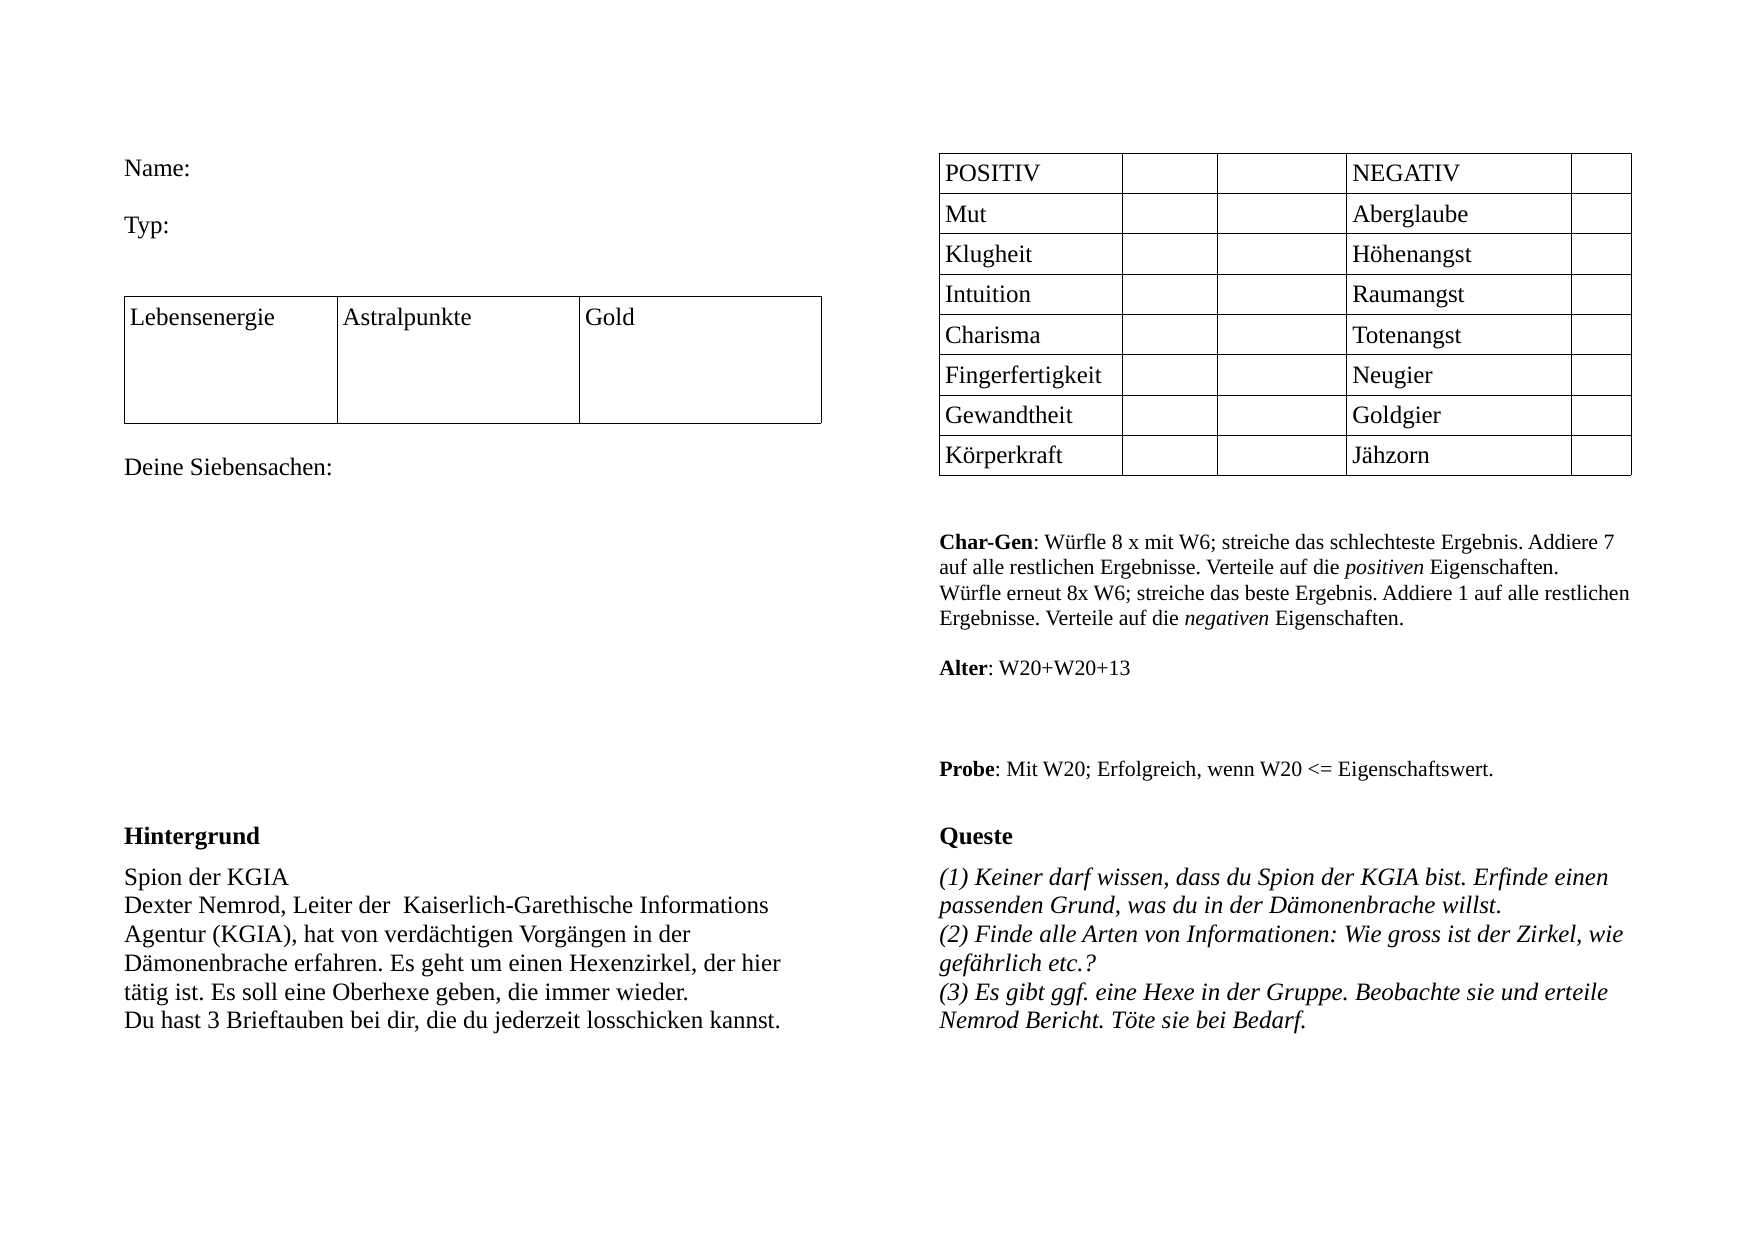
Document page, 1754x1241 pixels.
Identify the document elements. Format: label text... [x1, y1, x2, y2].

table_cell [1572, 275, 1631, 314]
table_header Lebensenergie [125, 297, 337, 423]
table_cell [1218, 396, 1346, 435]
table_cell [1218, 315, 1346, 354]
table_header [1572, 154, 1631, 193]
table_header [1123, 154, 1217, 193]
table_cell Hintergrund [118, 816, 827, 856]
table_cell [1123, 396, 1217, 435]
table_cell Klugheit [940, 234, 1122, 273]
table_cell [827, 816, 933, 856]
table_header [827, 147, 933, 816]
table_header Gold [580, 297, 821, 423]
table_cell [1572, 396, 1631, 435]
table_cell [1123, 194, 1217, 233]
table_cell Totenangst [1347, 315, 1571, 354]
table_header Char-Gen: Würfle 8 x mit W6; streiche das schlechteste Ergebnis. Addiere 7 auf alle restlichen Ergebnisse. Verteile auf die positiven Eigenschaften. Würfle erneut 8x W6; streiche das beste Ergebnis. Addiere 1 auf alle restlichen Ergebnisse. Verteile auf die negativen Eigenschaften. Alter: W20+W20+13 Probe: Mit W20; Erfolgreich, wenn W20 <= Eigenschaftswert. [933, 147, 1636, 816]
table_cell Mut [940, 194, 1122, 233]
table_cell Charisma [940, 315, 1122, 354]
table_cell Neugier [1347, 355, 1571, 394]
table_cell [1572, 355, 1631, 394]
table_header POSITIV [940, 154, 1122, 193]
table_cell [1218, 436, 1346, 475]
table_cell [1572, 315, 1631, 354]
table_cell [1123, 275, 1217, 314]
table_cell [1572, 436, 1631, 475]
table_cell Höhenangst [1347, 234, 1571, 273]
table_header NEGATIV [1347, 154, 1571, 193]
table_cell Jähzorn [1347, 436, 1571, 475]
table_cell Fingerfertigkeit [940, 355, 1122, 394]
table_cell [1123, 315, 1217, 354]
table_cell [1218, 234, 1346, 273]
table_cell [1218, 355, 1346, 394]
table_header [1218, 154, 1346, 193]
table_cell [1123, 234, 1217, 273]
table_cell [1572, 194, 1631, 233]
table_header Name: Typ: Deine Siebensachen: [118, 147, 827, 816]
table_cell (1) Keiner darf wissen, dass du Spion der KGIA bist. Erfinde einen passenden Grund, was du in der Dämonenbrache willst. (2) Finde alle Arten von Informationen: Wie gross ist der Zirkel, wie gefährlich etc.? (3) Es gibt ggf. eine Hexe in der Gruppe. Beobachte sie und erteile Nemrod Bericht. Töte sie bei Bedarf. [933, 856, 1636, 1040]
table_cell Queste [933, 816, 1636, 856]
table_cell [1123, 436, 1217, 475]
table_cell Intuition [940, 275, 1122, 314]
table_cell Gewandtheit [940, 396, 1122, 435]
table_cell [827, 856, 933, 1040]
table_cell Aberglaube [1347, 194, 1571, 233]
table_cell Körperkraft [940, 436, 1122, 475]
table_cell Raumangst [1347, 275, 1571, 314]
table_cell Spion der KGIA Dexter Nemrod, Leiter der Kaiserlich-Garethische Informations Agentur (KGIA), hat von verdächtigen Vorgängen in der Dämonenbrache erfahren. Es geht um einen Hexenzirkel, der hier tätig ist. Es soll eine Oberhexe geben, die immer wieder. Du hast 3 Brieftauben bei dir, die du jederzeit losschicken kannst. [118, 856, 827, 1040]
table_cell [1572, 234, 1631, 273]
table_cell Goldgier [1347, 396, 1571, 435]
table_header Astralpunkte [338, 297, 579, 423]
table_cell [1123, 355, 1217, 394]
table_cell [1218, 275, 1346, 314]
table_cell [1218, 194, 1346, 233]
